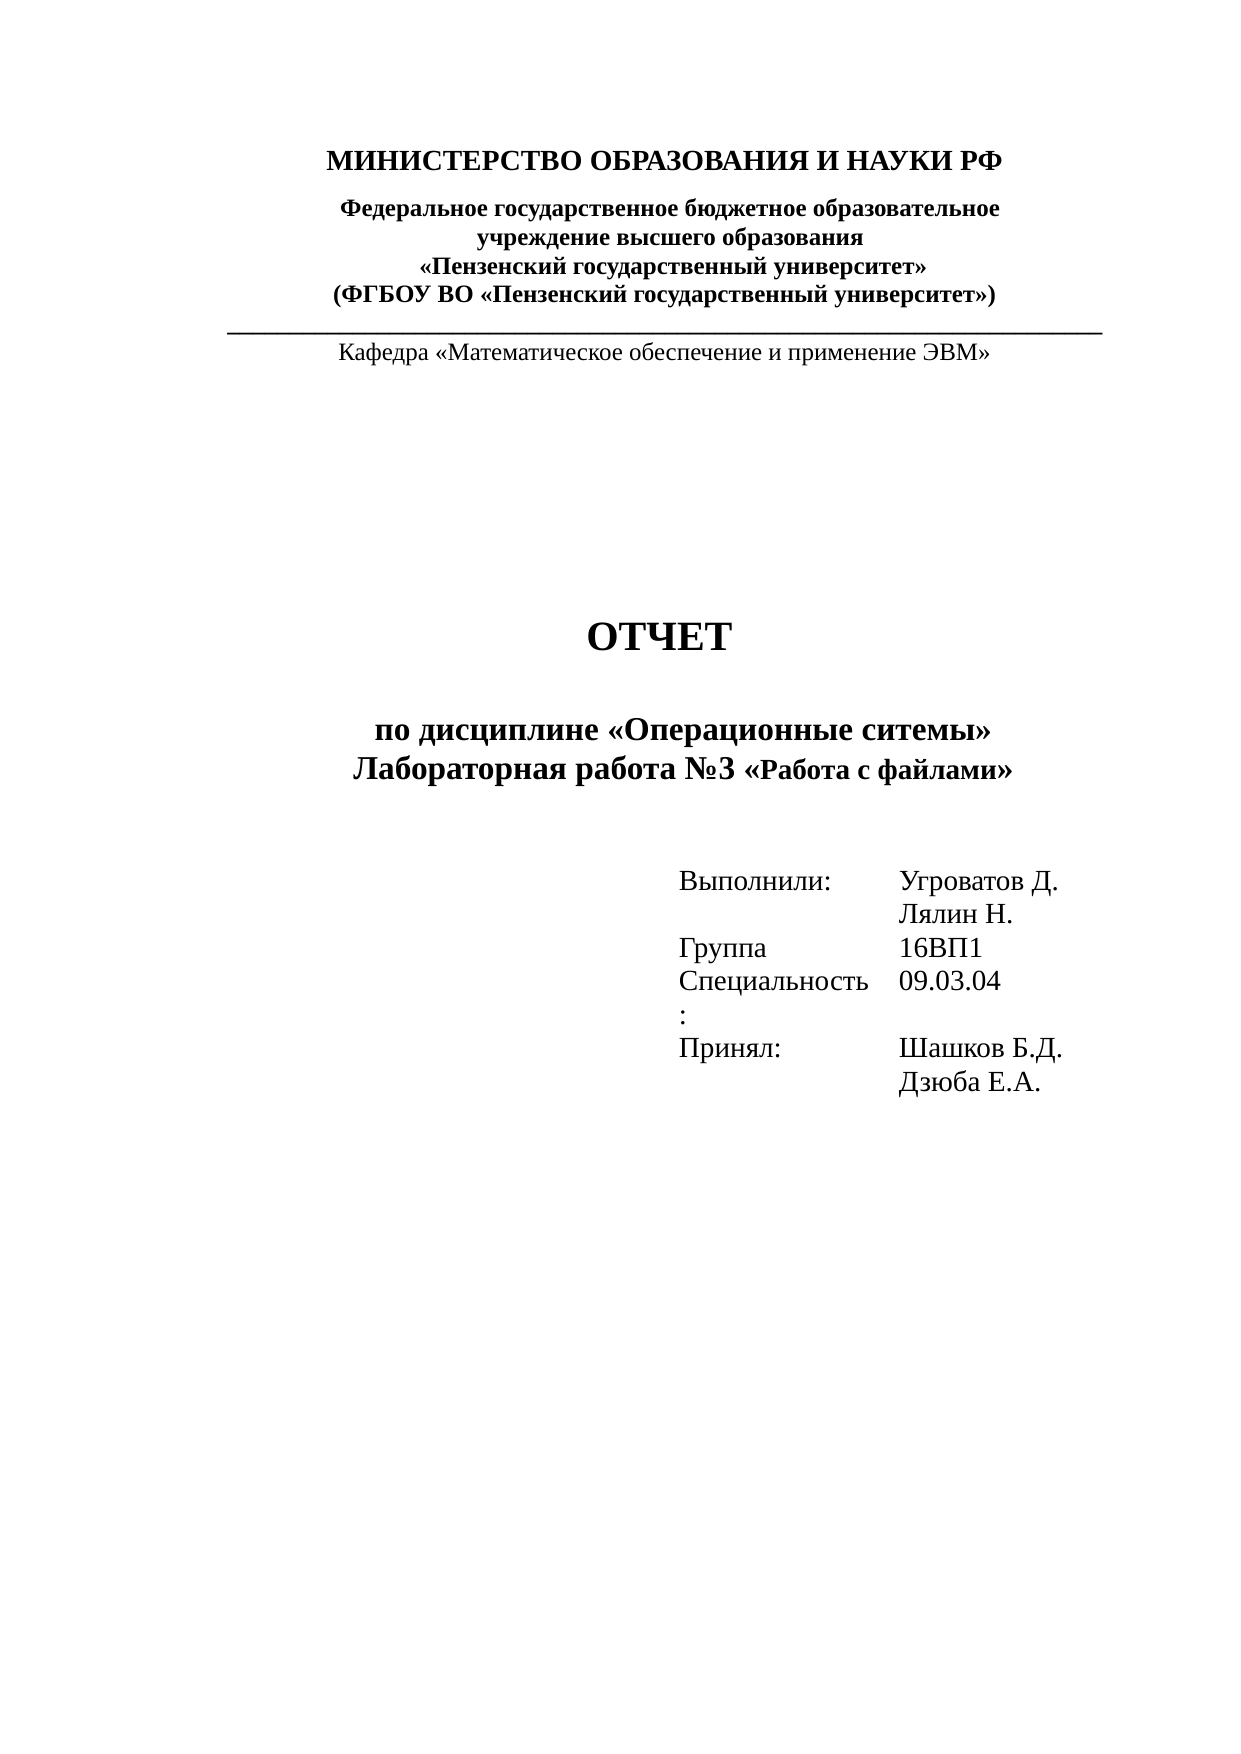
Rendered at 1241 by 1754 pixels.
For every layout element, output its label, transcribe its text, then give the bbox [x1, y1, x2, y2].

table_cell 16ВП1 [888, 930, 1163, 963]
text Федеральное государственное бюджетное образовательное учреждение высшего образования «Пензенский государственный университет» [177, 193, 1163, 279]
subtitle Кафедра «Математическое обеспечение и применение ЭВМ» [177, 337, 1152, 366]
table_cell Группа [668, 930, 887, 963]
table_cell Шашков Б.Д. Дзюба Е.А. [888, 1031, 1163, 1098]
table_header Выполнили: [668, 863, 887, 930]
text по дисциплине «Операционные ситемы» [177, 709, 1152, 748]
text МИНИСТЕРСТВО ОБРАЗОВАНИЯ И НАУКИ РФ [177, 143, 1152, 177]
text Лабораторная работа №3 «Работа с файлами» [177, 748, 1152, 786]
text [177, 1410, 1152, 1611]
table_cell Принял: [668, 1031, 887, 1098]
table_cell Специальность: [668, 964, 887, 1031]
subtitle ОТЧЕТ [177, 612, 1152, 659]
table_cell 09.03.04 [888, 964, 1163, 1031]
text (ФГБОУ ВО «Пензенский государственный университет») ______________________________________________________________________ [177, 279, 1152, 337]
table_header Угроватов Д. Лялин Н. [888, 863, 1163, 930]
